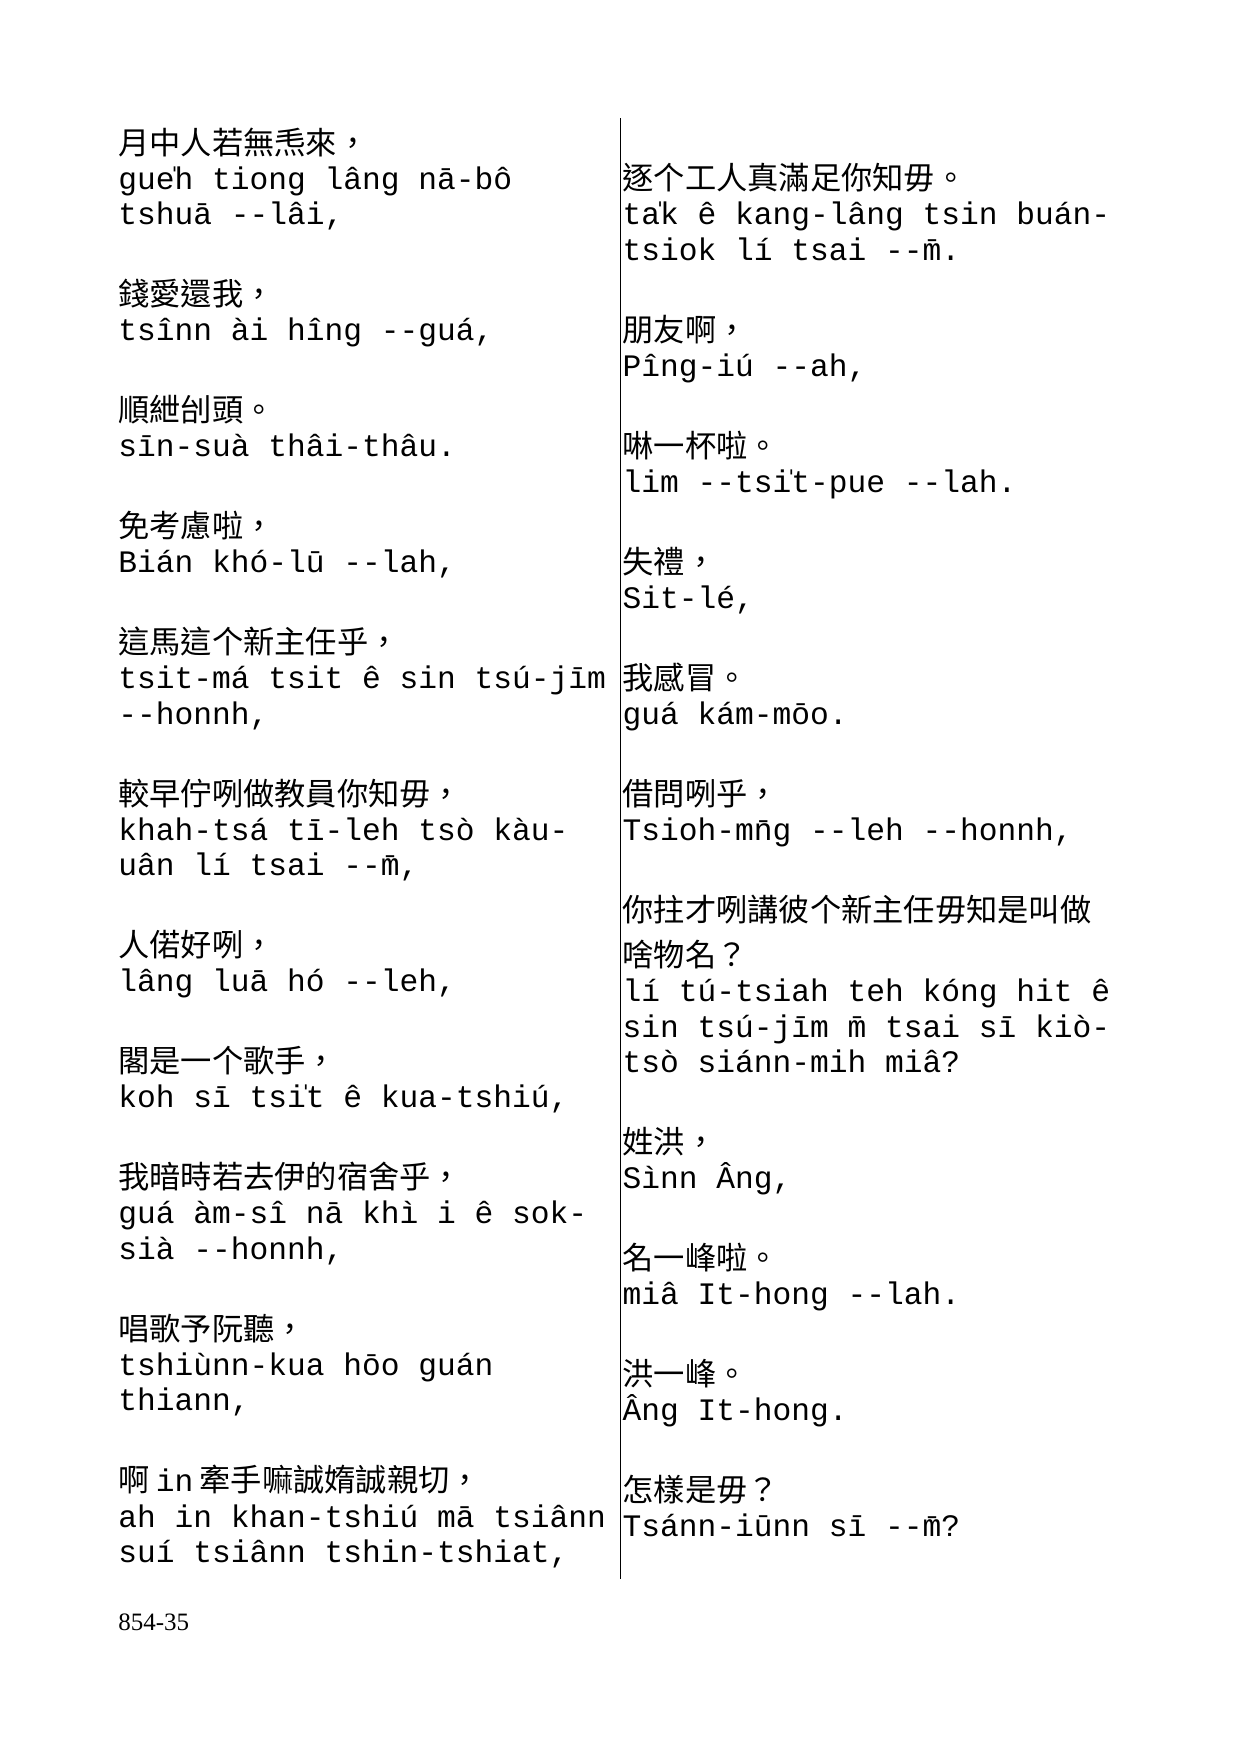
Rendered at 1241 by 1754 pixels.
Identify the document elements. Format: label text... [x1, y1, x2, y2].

text Pîng-iú --ah, [622, 350, 1122, 386]
text 洪一峰。 [622, 1349, 1122, 1394]
text gue̍h tiong lâng nā-bô tshuā --lâi, [118, 163, 618, 234]
text 逐个工人真滿足你知毋。 [622, 153, 1122, 199]
text Bián khó-lū --lah, [118, 547, 618, 582]
text Tsioh-mn̄g --leh --honnh, [622, 814, 1122, 850]
text 借問咧乎， [622, 769, 1122, 814]
text 我暗時若去伊的宿舍乎， [118, 1153, 618, 1198]
text lí tú-tsiah teh kóng hit ê sin tsú-jīm m̄ tsai sī kiò-tsò siánn-mih miâ? [622, 976, 1122, 1082]
text 朋友啊， [622, 305, 1122, 350]
text guá àm-sî nā khì i ê sok-sià --honnh, [118, 1198, 618, 1269]
text 人偌好咧， [118, 921, 618, 966]
text 唱歌予阮聽， [118, 1304, 618, 1349]
text 姓洪， [622, 1117, 1122, 1162]
text lâng luā hó --leh, [118, 966, 618, 1001]
text tsit-má tsit ê sin tsú-jīm --honnh, [118, 663, 618, 734]
text 啉一杯啦。 [622, 421, 1122, 466]
text 失禮， [622, 537, 1122, 582]
text sīn-suà thâi-thâu. [118, 431, 618, 466]
text lim --tsi̍t-pue --lah. [622, 466, 1122, 502]
text Sìnn Âng, [622, 1162, 1122, 1198]
text 較早佇咧做教員你知毋， [118, 769, 618, 814]
text 這馬這个新主任乎， [118, 618, 618, 663]
text Sit-lé, [622, 582, 1122, 618]
text miâ It-hong --lah. [622, 1278, 1122, 1314]
text 閣是一个歌手， [118, 1037, 618, 1082]
text Âng It-hong. [622, 1394, 1122, 1430]
text ta̍k ê kang-lâng tsin buán-tsiok lí tsai --m̄. [622, 199, 1122, 269]
text guá kám-mōo. [622, 698, 1122, 734]
text 錢愛還我， [118, 269, 618, 315]
text 名一峰啦。 [622, 1233, 1122, 1278]
text 你拄才咧講彼个新主任毋知是叫做啥物名？ [622, 885, 1122, 976]
text Tsánn-iūnn sī --m̄? [622, 1511, 1122, 1546]
text ah in khan-tshiú mā tsiânn suí tsiânn tshin-tshiat, [118, 1501, 618, 1572]
text 順紲刣頭。 [118, 386, 618, 431]
text khah-tsá tī-leh tsò kàu-uân lí tsai --m̄, [118, 814, 618, 885]
text 月中人若無𤆬來， [118, 118, 618, 163]
text tsînn ài hîng --guá, [118, 315, 618, 350]
text tshiùnn-kua hōo guán thiann, [118, 1349, 618, 1420]
text koh sī tsi̍t ê kua-tshiú, [118, 1082, 618, 1117]
text 免考慮啦， [118, 502, 618, 547]
text 怎樣是毋？ [622, 1465, 1122, 1511]
text 啊in牽手嘛誠媠誠親切， [118, 1456, 618, 1501]
text 我感冒。 [622, 653, 1122, 698]
